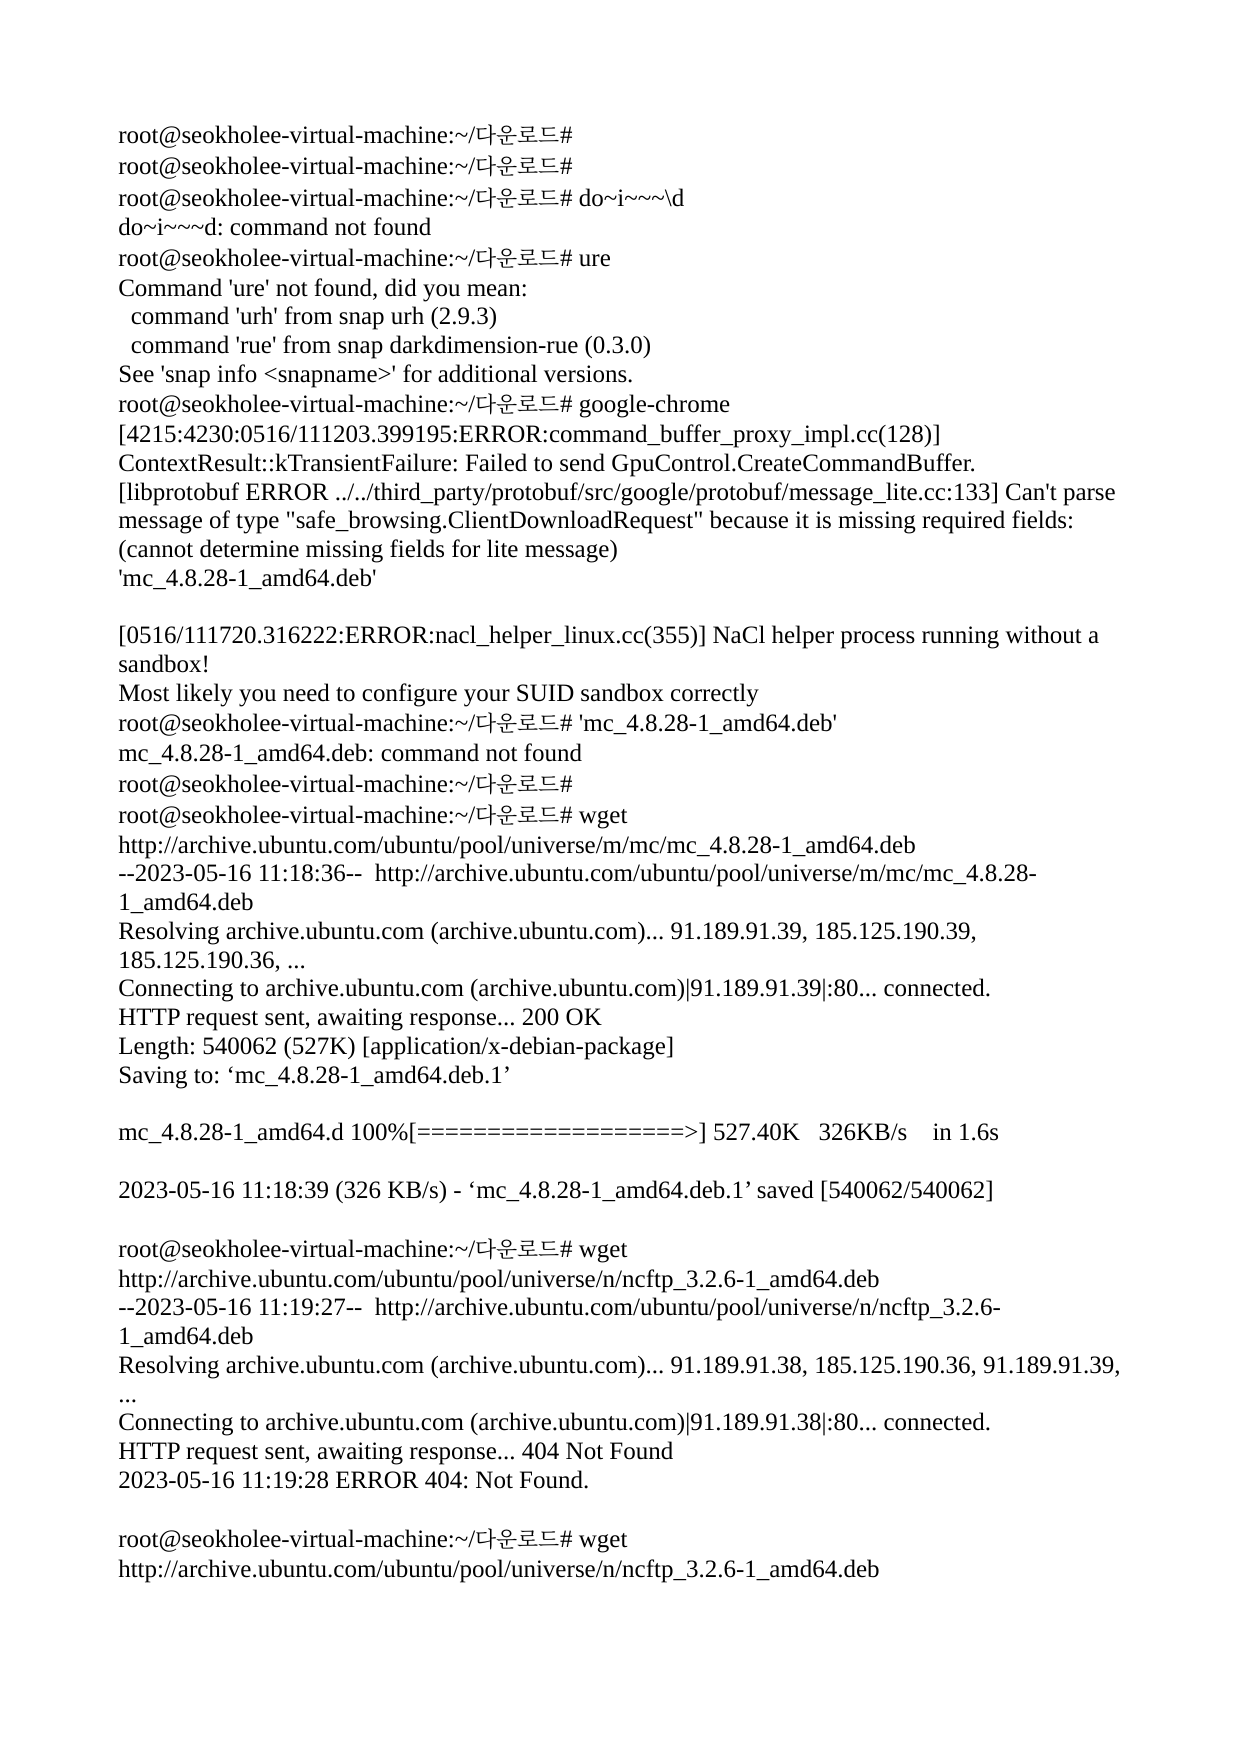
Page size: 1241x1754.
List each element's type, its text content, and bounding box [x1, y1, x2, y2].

text Connecting to archive.ubuntu.com (archive.ubuntu.com)|91.189.91.39|:80... connected. [118, 973, 1122, 1002]
text HTTP request sent, awaiting response... 404 Not Found [118, 1436, 1122, 1465]
text --2023-05-16 11:19:27-- http://archive.ubuntu.com/ubuntu/pool/universe/n/ncftp_3.2.6-1_amd64.deb [118, 1292, 1122, 1350]
text command 'urh' from snap urh (2.9.3) [118, 301, 1122, 330]
text 2023-05-16 11:18:39 (326 KB/s) - ‘mc_4.8.28-1_amd64.deb.1’ saved [540062/540062] [118, 1175, 1122, 1203]
text [0516/111720.316222:ERROR:nacl_helper_linux.cc(355)] NaCl helper process running without a sandbox! [118, 620, 1122, 678]
text root@seokholee-virtual-machine:~/다운로드# [118, 118, 1122, 149]
text Command 'ure' not found, did you mean: [118, 273, 1122, 301]
text root@seokholee-virtual-machine:~/다운로드# google-chrome [118, 388, 1122, 419]
text command 'rue' from snap darkdimension-rue (0.3.0) [118, 330, 1122, 359]
text root@seokholee-virtual-machine:~/다운로드# wget http://archive.ubuntu.com/ubuntu/pool/universe/m/mc/mc_4.8.28-1_amd64.deb [118, 798, 1122, 858]
text root@seokholee-virtual-machine:~/다운로드# do~i~~~\d [118, 181, 1122, 212]
text root@seokholee-virtual-machine:~/다운로드# ure [118, 241, 1122, 273]
text 'mc_4.8.28-1_amd64.deb' [118, 563, 1122, 592]
text Resolving archive.ubuntu.com (archive.ubuntu.com)... 91.189.91.38, 185.125.190.36, 91.189.91.39, ... [118, 1350, 1122, 1407]
text do~i~~~d: command not found [118, 212, 1122, 241]
text Length: 540062 (527K) [application/x-debian-package] [118, 1031, 1122, 1060]
text Resolving archive.ubuntu.com (archive.ubuntu.com)... 91.189.91.39, 185.125.190.39, 185.125.190.36, ... [118, 916, 1122, 973]
text Saving to: ‘mc_4.8.28-1_amd64.deb.1’ [118, 1060, 1122, 1088]
text mc_4.8.28-1_amd64.d 100%[===================>] 527.40K 326KB/s in 1.6s [118, 1117, 1122, 1146]
text 2023-05-16 11:19:28 ERROR 404: Not Found. [118, 1465, 1122, 1494]
text Most likely you need to configure your SUID sandbox correctly [118, 678, 1122, 707]
text HTTP request sent, awaiting response... 200 OK [118, 1002, 1122, 1031]
text --2023-05-16 11:18:36-- http://archive.ubuntu.com/ubuntu/pool/universe/m/mc/mc_4.8.28-1_amd64.deb [118, 858, 1122, 916]
text root@seokholee-virtual-machine:~/다운로드# [118, 767, 1122, 798]
text [4215:4230:0516/111203.399195:ERROR:command_buffer_proxy_impl.cc(128)] ContextResult::kTransientFailure: Failed to send GpuControl.CreateCommandBuffer. [118, 419, 1122, 477]
text Connecting to archive.ubuntu.com (archive.ubuntu.com)|91.189.91.38|:80... connected. [118, 1407, 1122, 1436]
text root@seokholee-virtual-machine:~/다운로드# wget http://archive.ubuntu.com/ubuntu/pool/universe/n/ncftp_3.2.6-1_amd64.deb [118, 1522, 1122, 1583]
text root@seokholee-virtual-machine:~/다운로드# [118, 149, 1122, 181]
text See 'snap info <snapname>' for additional versions. [118, 359, 1122, 388]
text mc_4.8.28-1_amd64.deb: command not found [118, 738, 1122, 767]
text root@seokholee-virtual-machine:~/다운로드# 'mc_4.8.28-1_amd64.deb' [118, 707, 1122, 738]
text [libprotobuf ERROR ../../third_party/protobuf/src/google/protobuf/message_lite.cc:133] Can't parse message of type "safe_browsing.ClientDownloadRequest" because it is missing required fields: (cannot determine missing fields for lite message) [118, 477, 1122, 563]
text root@seokholee-virtual-machine:~/다운로드# wget http://archive.ubuntu.com/ubuntu/pool/universe/n/ncftp_3.2.6-1_amd64.deb [118, 1232, 1122, 1292]
